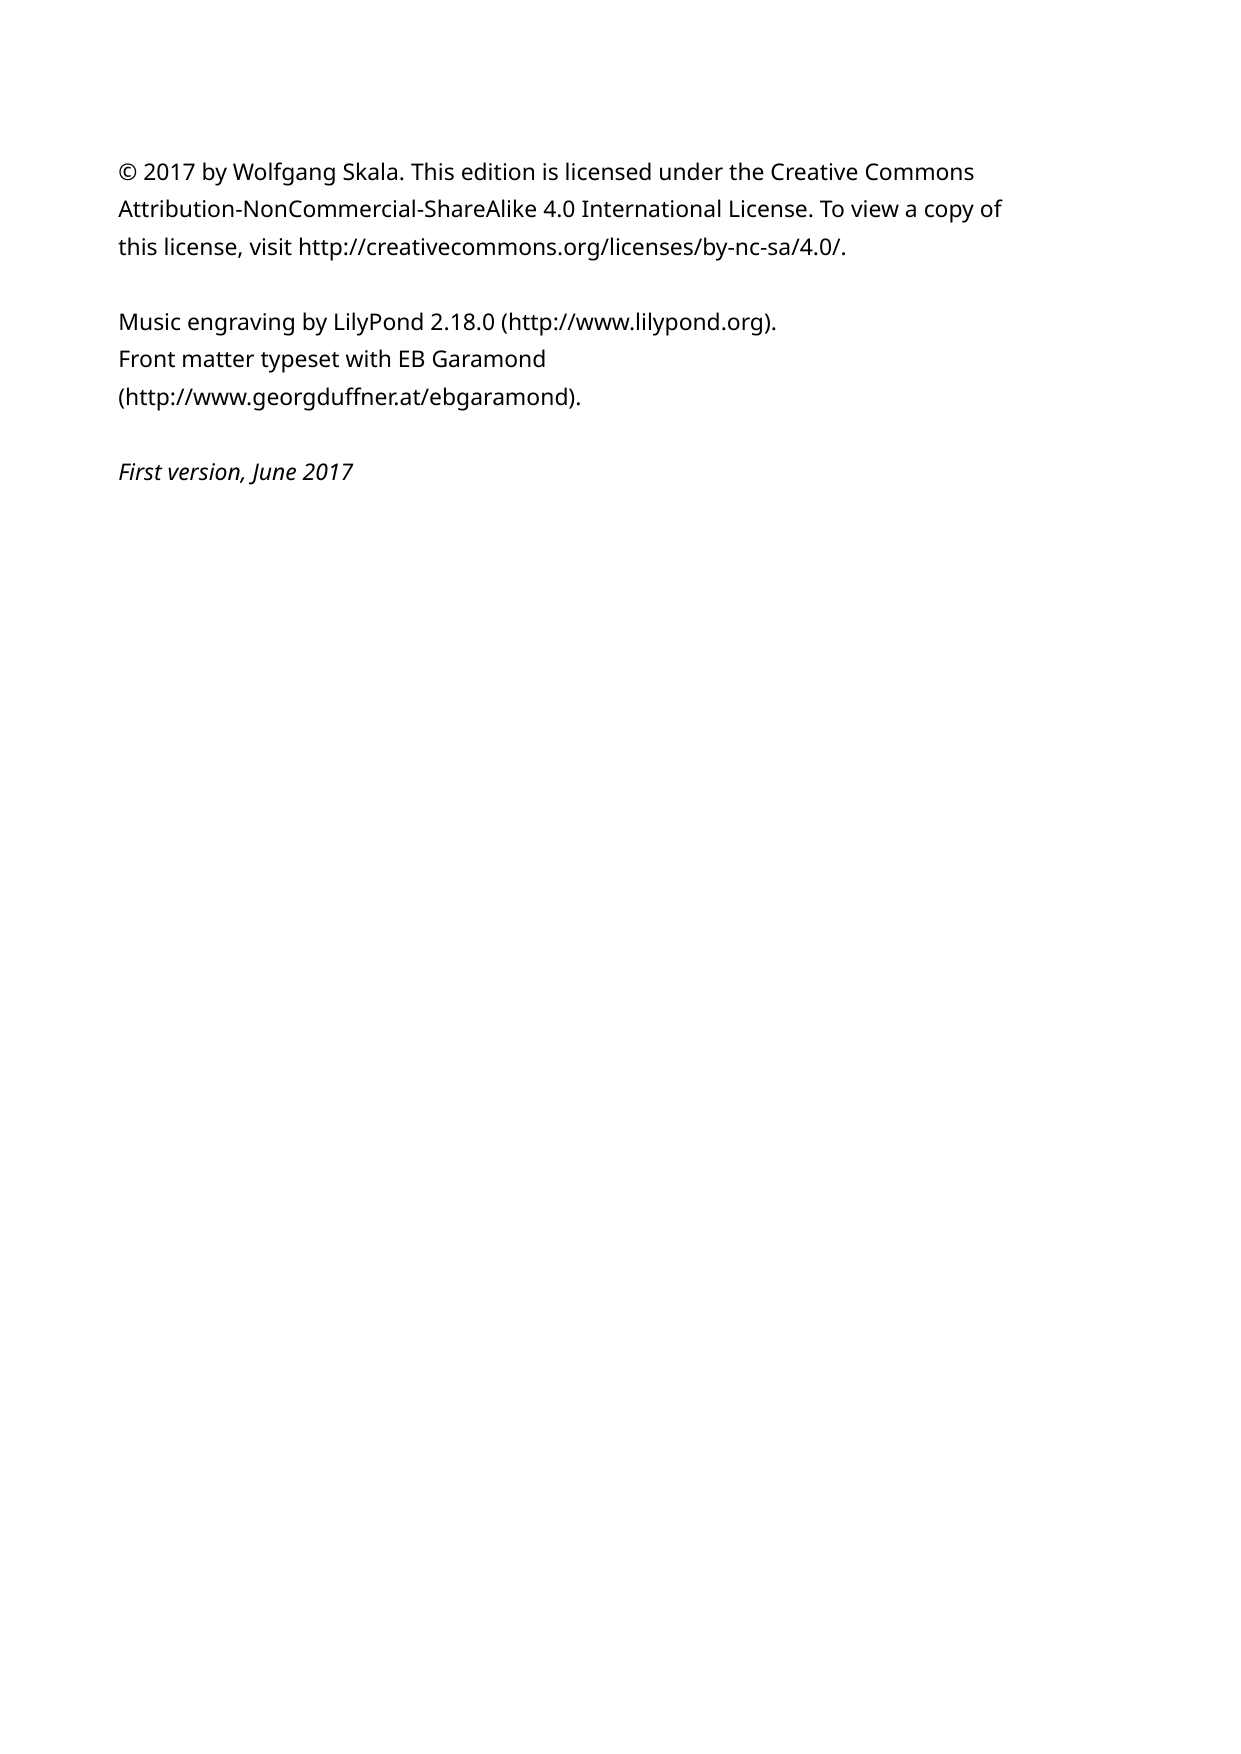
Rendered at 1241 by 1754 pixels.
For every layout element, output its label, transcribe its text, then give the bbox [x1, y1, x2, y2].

text Music engraving by LilyPond 2.18.0 (http://www.lilypond.org). Front matter typeset with EB Garamond (http://www.georgduffner.at/ebgaramond). [118, 306, 1004, 412]
text First version, June 2017 [118, 456, 1004, 487]
text © 2017 by Wolfgang Skala. This edition is licensed under the Creative Commons Attribution-NonCommercial-ShareAlike 4.0 International License. To view a copy of this license, visit http://creativecommons.org/licenses/by-nc-sa/4.0/. [118, 156, 1004, 262]
